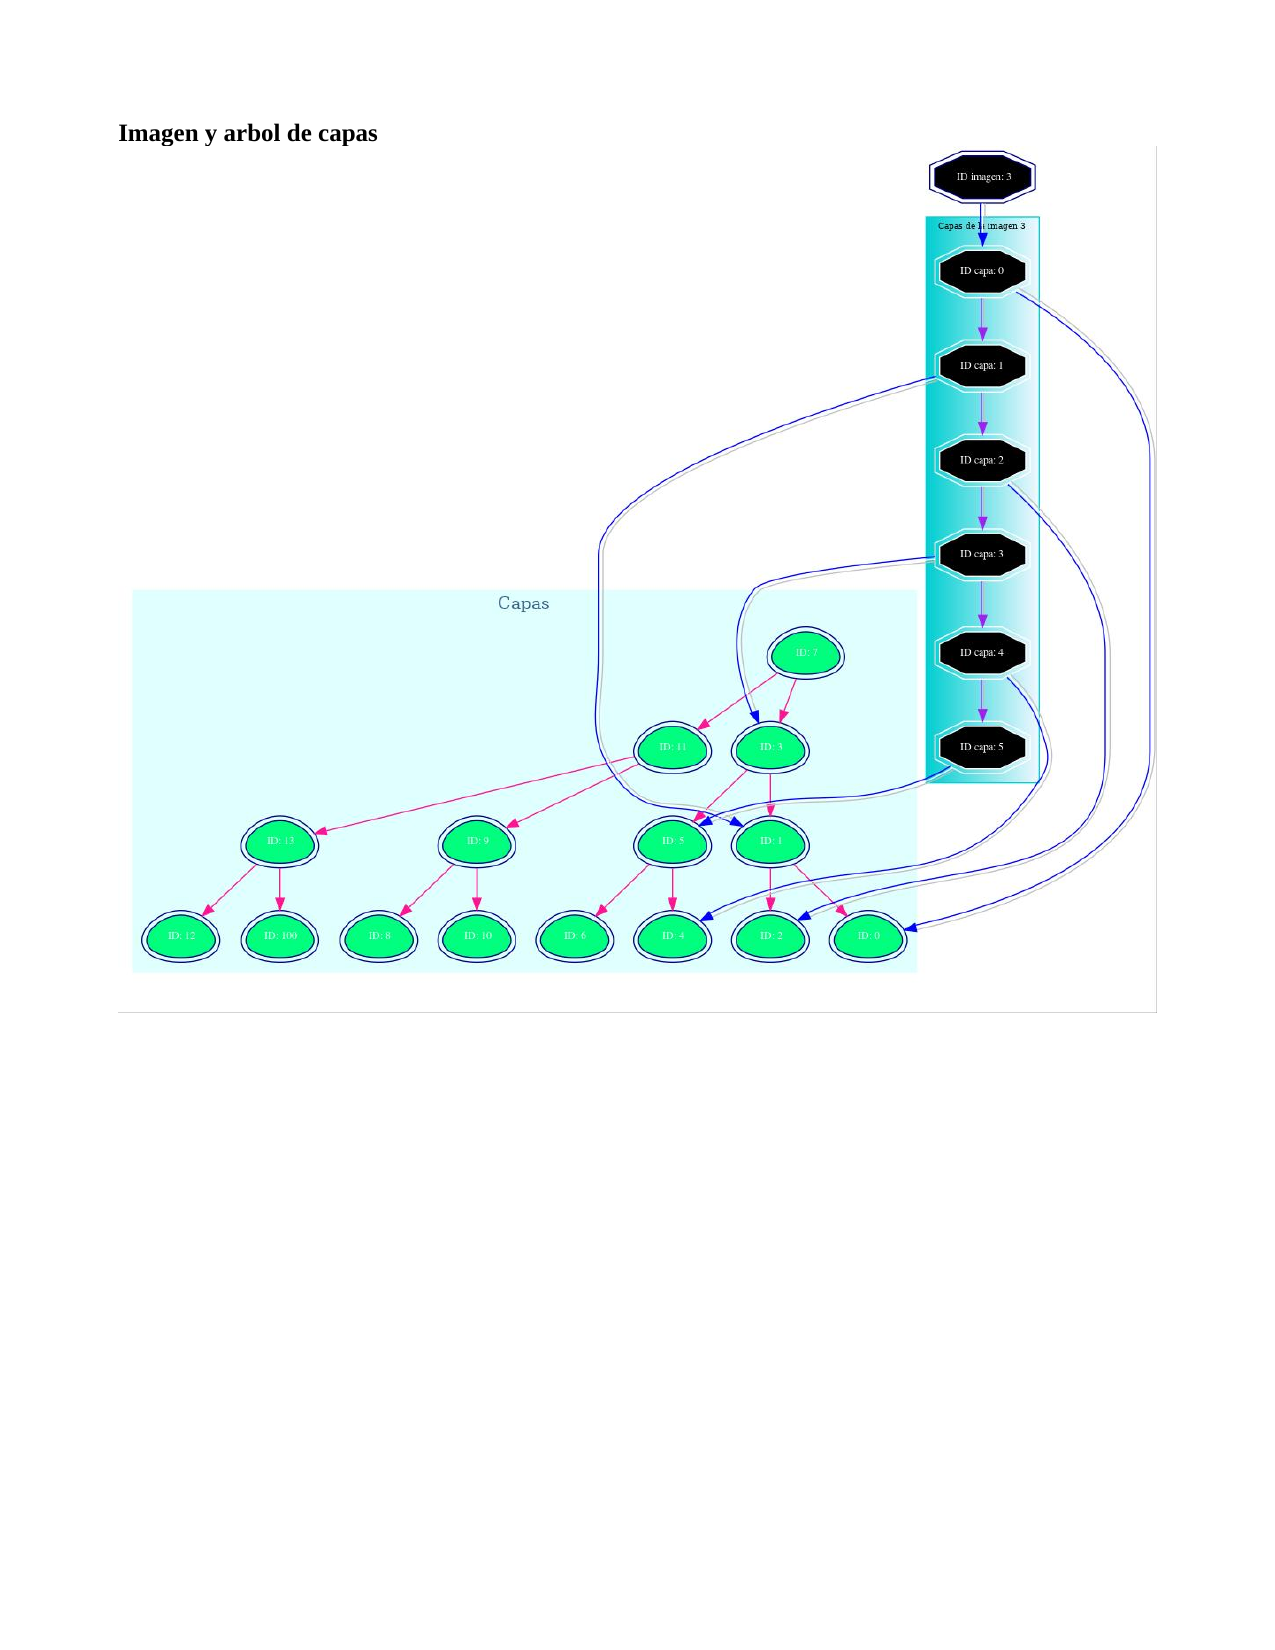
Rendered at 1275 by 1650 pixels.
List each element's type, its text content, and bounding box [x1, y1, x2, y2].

picture [118, 146, 1157, 1013]
text Imagen y arbol de capas [118, 118, 1157, 146]
